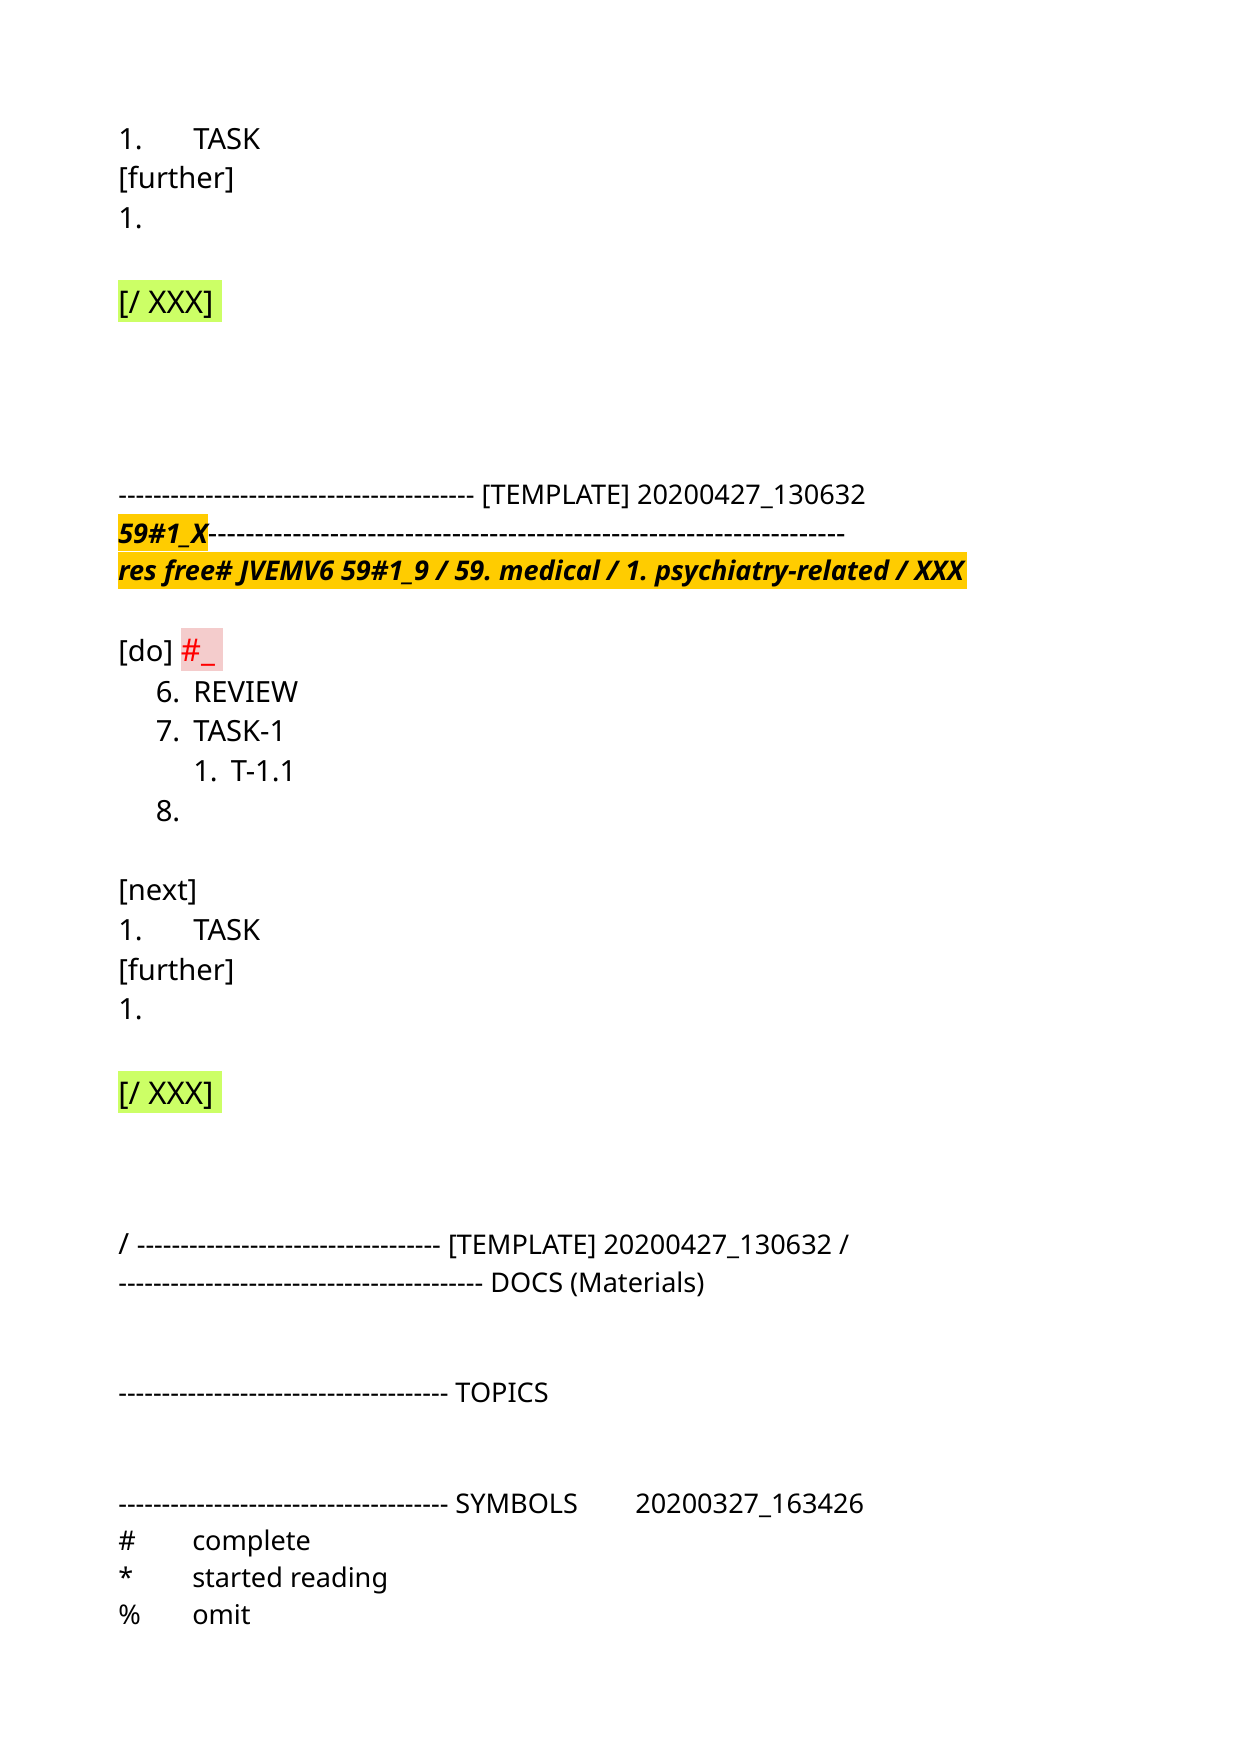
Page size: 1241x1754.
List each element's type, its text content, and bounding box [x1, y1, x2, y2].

text [further] [118, 949, 1122, 988]
text -------------------------------------- TOPICS [118, 1374, 1122, 1411]
text / ----------------------------------- [TEMPLATE] 20200427_130632 / [118, 1223, 1122, 1263]
list TASK [118, 118, 1122, 158]
text # complete [118, 1521, 1122, 1558]
text [/ XXX] [118, 1028, 1122, 1113]
text res free# JVEMV6 59#1_9 / 59. medical / 1. psychiatry-related / XXX [118, 552, 1122, 589]
text [next] [118, 869, 1122, 909]
text -------------------------------------- SYMBOLS 20200327_163426 [118, 1484, 1122, 1521]
text [do] #_ [118, 628, 1122, 671]
text ------------------------------------------ DOCS (Materials) [118, 1263, 1122, 1300]
list TASK [118, 909, 1122, 949]
list TASK-1 [156, 711, 1122, 750]
list T-1.1 [193, 750, 1122, 790]
text [/ XXX] [118, 237, 1122, 322]
text * started reading [118, 1558, 1122, 1595]
text [further] [118, 158, 1122, 197]
text % omit [118, 1595, 1122, 1632]
list REVIEW [156, 671, 1122, 711]
text 59#1_X-------------------------------------------------------------------- [118, 512, 1122, 552]
text ----------------------------------------- [TEMPLATE] 20200427_130632 [118, 475, 1122, 512]
